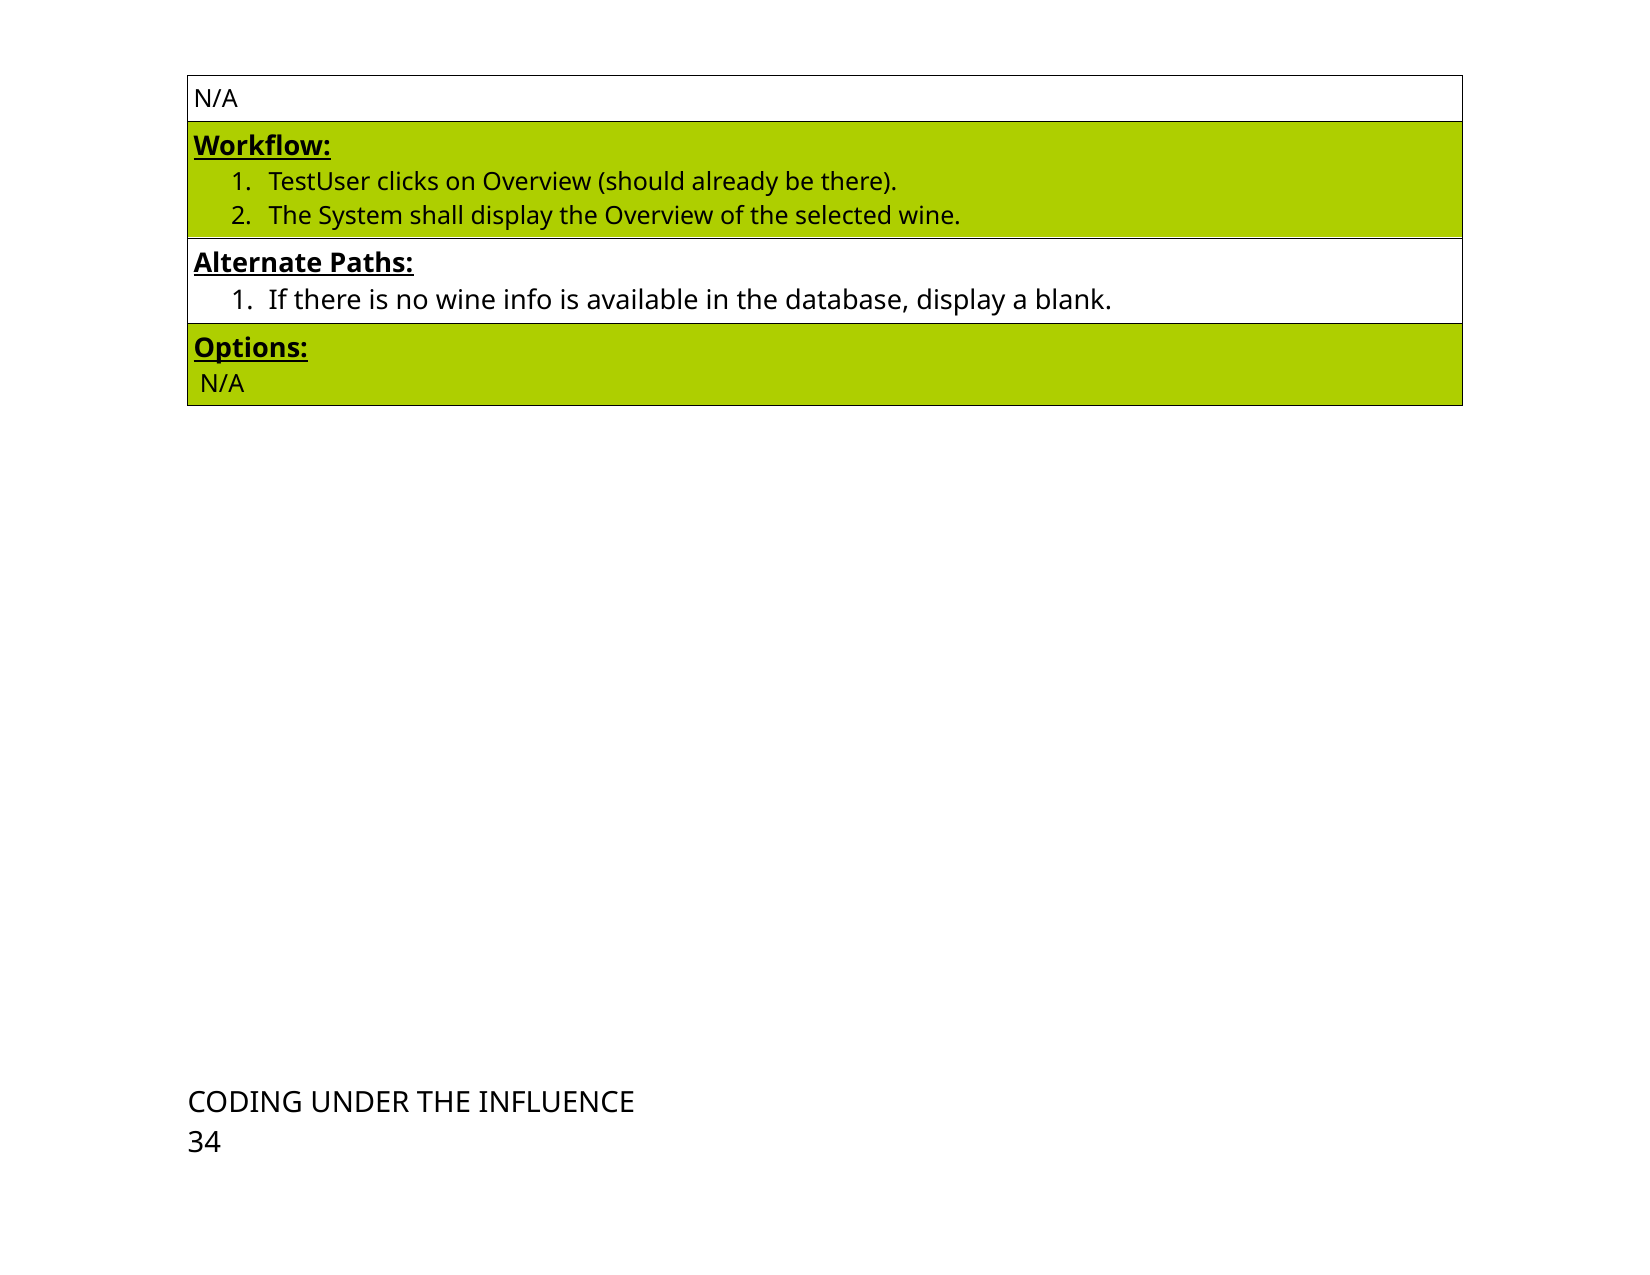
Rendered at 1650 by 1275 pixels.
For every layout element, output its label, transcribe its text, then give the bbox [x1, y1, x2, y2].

table_cell N/A [188, 76, 1462, 121]
table_cell Alternate Paths: If there is no wine info is available in the database, display a blank. [188, 239, 1462, 323]
table_cell Options: N/A [188, 324, 1462, 405]
table_cell Workflow: TestUser clicks on Overview (should already be there). The System shall display the Overview of the selected wine. [188, 122, 1462, 237]
